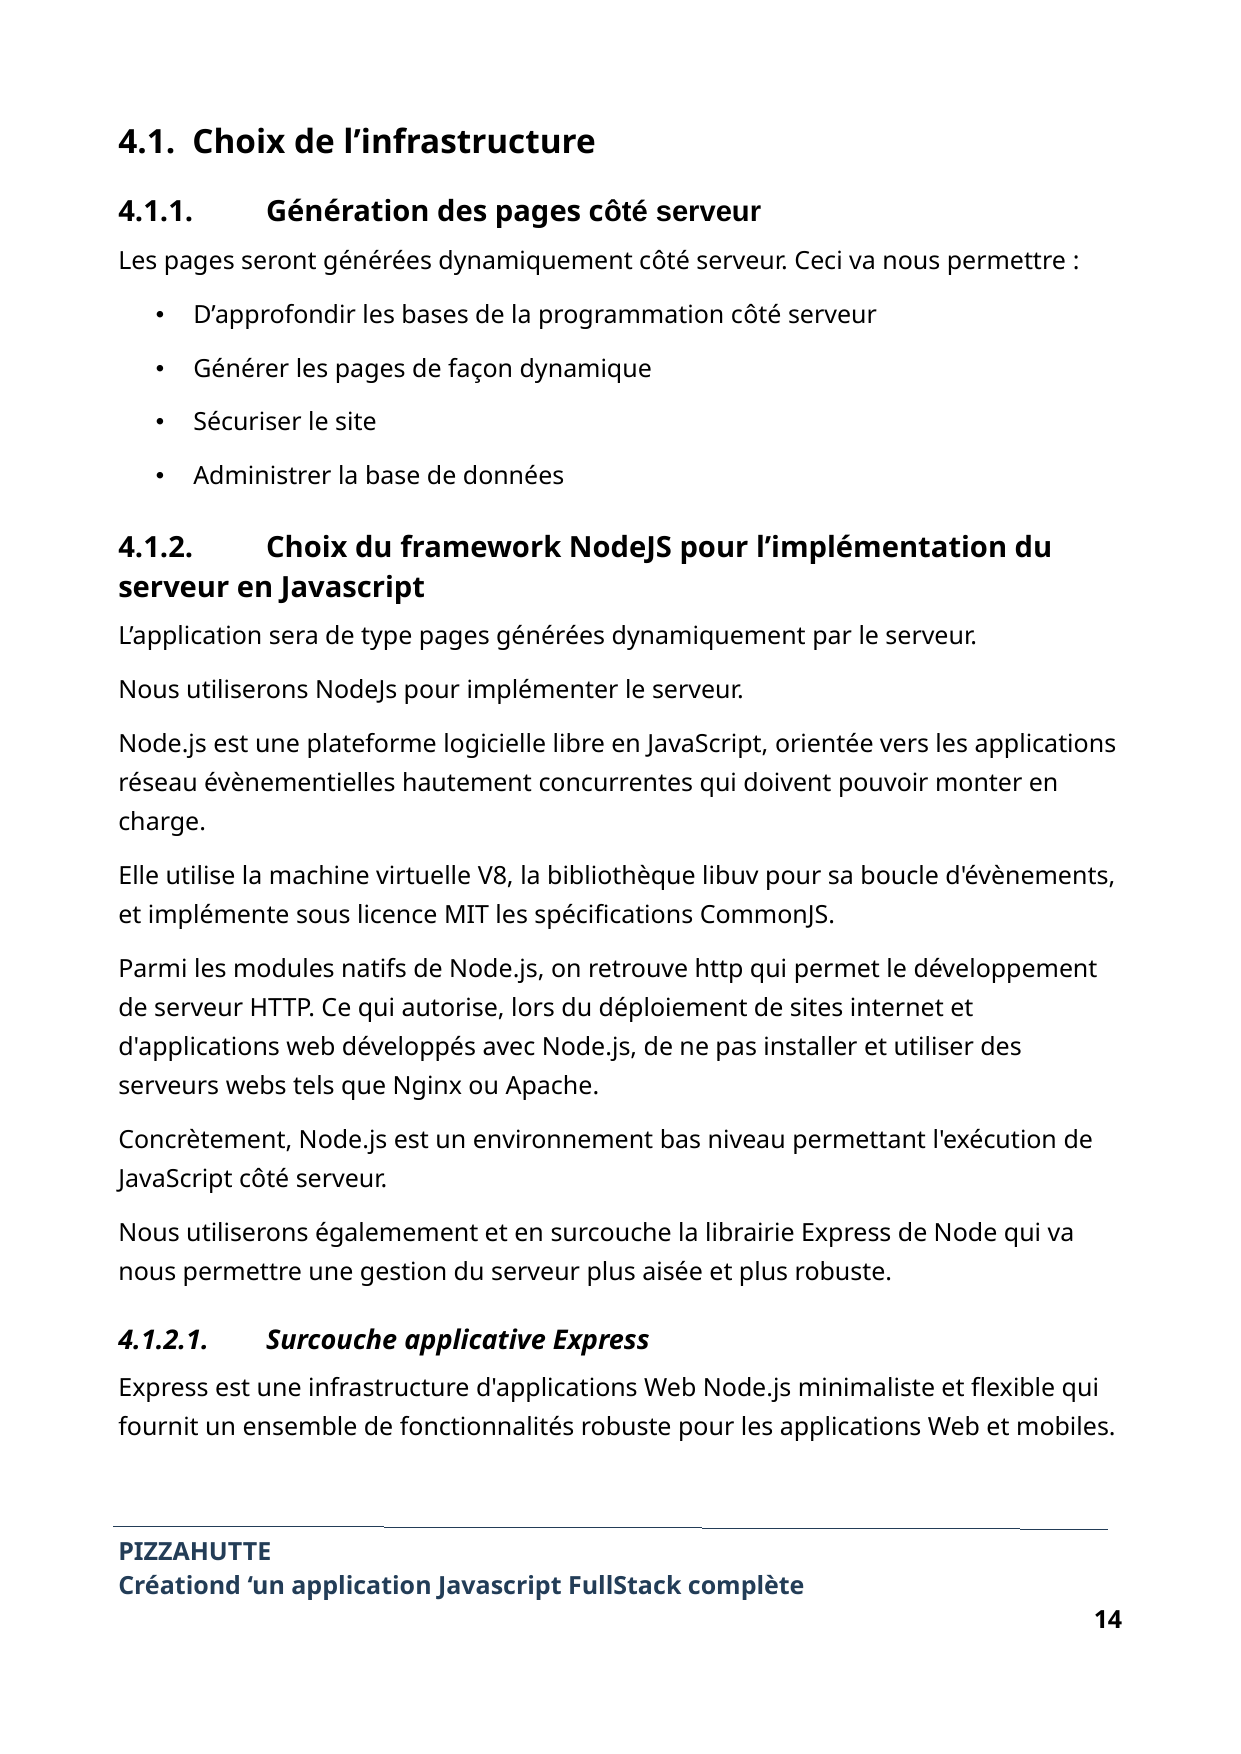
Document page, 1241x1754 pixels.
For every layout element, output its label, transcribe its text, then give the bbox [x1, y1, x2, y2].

text Nous utiliserons NodeJs pour implémenter le serveur. [118, 672, 1122, 706]
subtitle Choix de l’infrastructure [118, 118, 1122, 163]
text Concrètement, Node.js est un environnement bas niveau permettant l'exécution de JavaScript côté serveur. [118, 1122, 1122, 1195]
subtitle Génération des pages côté serveur [118, 191, 1122, 230]
list D’approfondir les bases de la programmation côté serveur [156, 297, 1122, 331]
text Elle utilise la machine virtuelle V8, la bibliothèque libuv pour sa boucle d'évènements, et implémente sous licence MIT les spécifications CommonJS. [118, 858, 1122, 931]
text Les pages seront générées dynamiquement côté serveur. Ceci va nous permettre : [118, 243, 1122, 277]
subtitle Choix du framework NodeJS pour l’implémentation du serveur en Javascript [118, 526, 1122, 606]
text Parmi les modules natifs de Node.js, on retrouve http qui permet le développement de serveur HTTP. Ce qui autorise, lors du déploiement de sites internet et d'applications web développés avec Node.js, de ne pas installer et utiliser des serveurs webs tels que Nginx ou Apache. [118, 951, 1122, 1102]
text Node.js est une plateforme logicielle libre en JavaScript, orientée vers les applications réseau évènementielles hautement concurrentes qui doivent pouvoir monter en charge. [118, 726, 1122, 838]
subtitle Surcouche applicative Express [118, 1320, 1122, 1357]
list Administrer la base de données [156, 458, 1122, 492]
text Nous utiliserons égalemement et en surcouche la librairie Express de Node qui va nous permettre une gestion du serveur plus aisée et plus robuste. [118, 1215, 1122, 1288]
text Express est une infrastructure d'applications Web Node.js minimaliste et flexible qui fournit un ensemble de fonctionnalités robuste pour les applications Web et mobiles. [118, 1369, 1122, 1443]
list Sécuriser le site [156, 404, 1122, 438]
list Générer les pages de façon dynamique [156, 350, 1122, 384]
text L’application sera de type pages générées dynamiquement par le serveur. [118, 618, 1122, 652]
